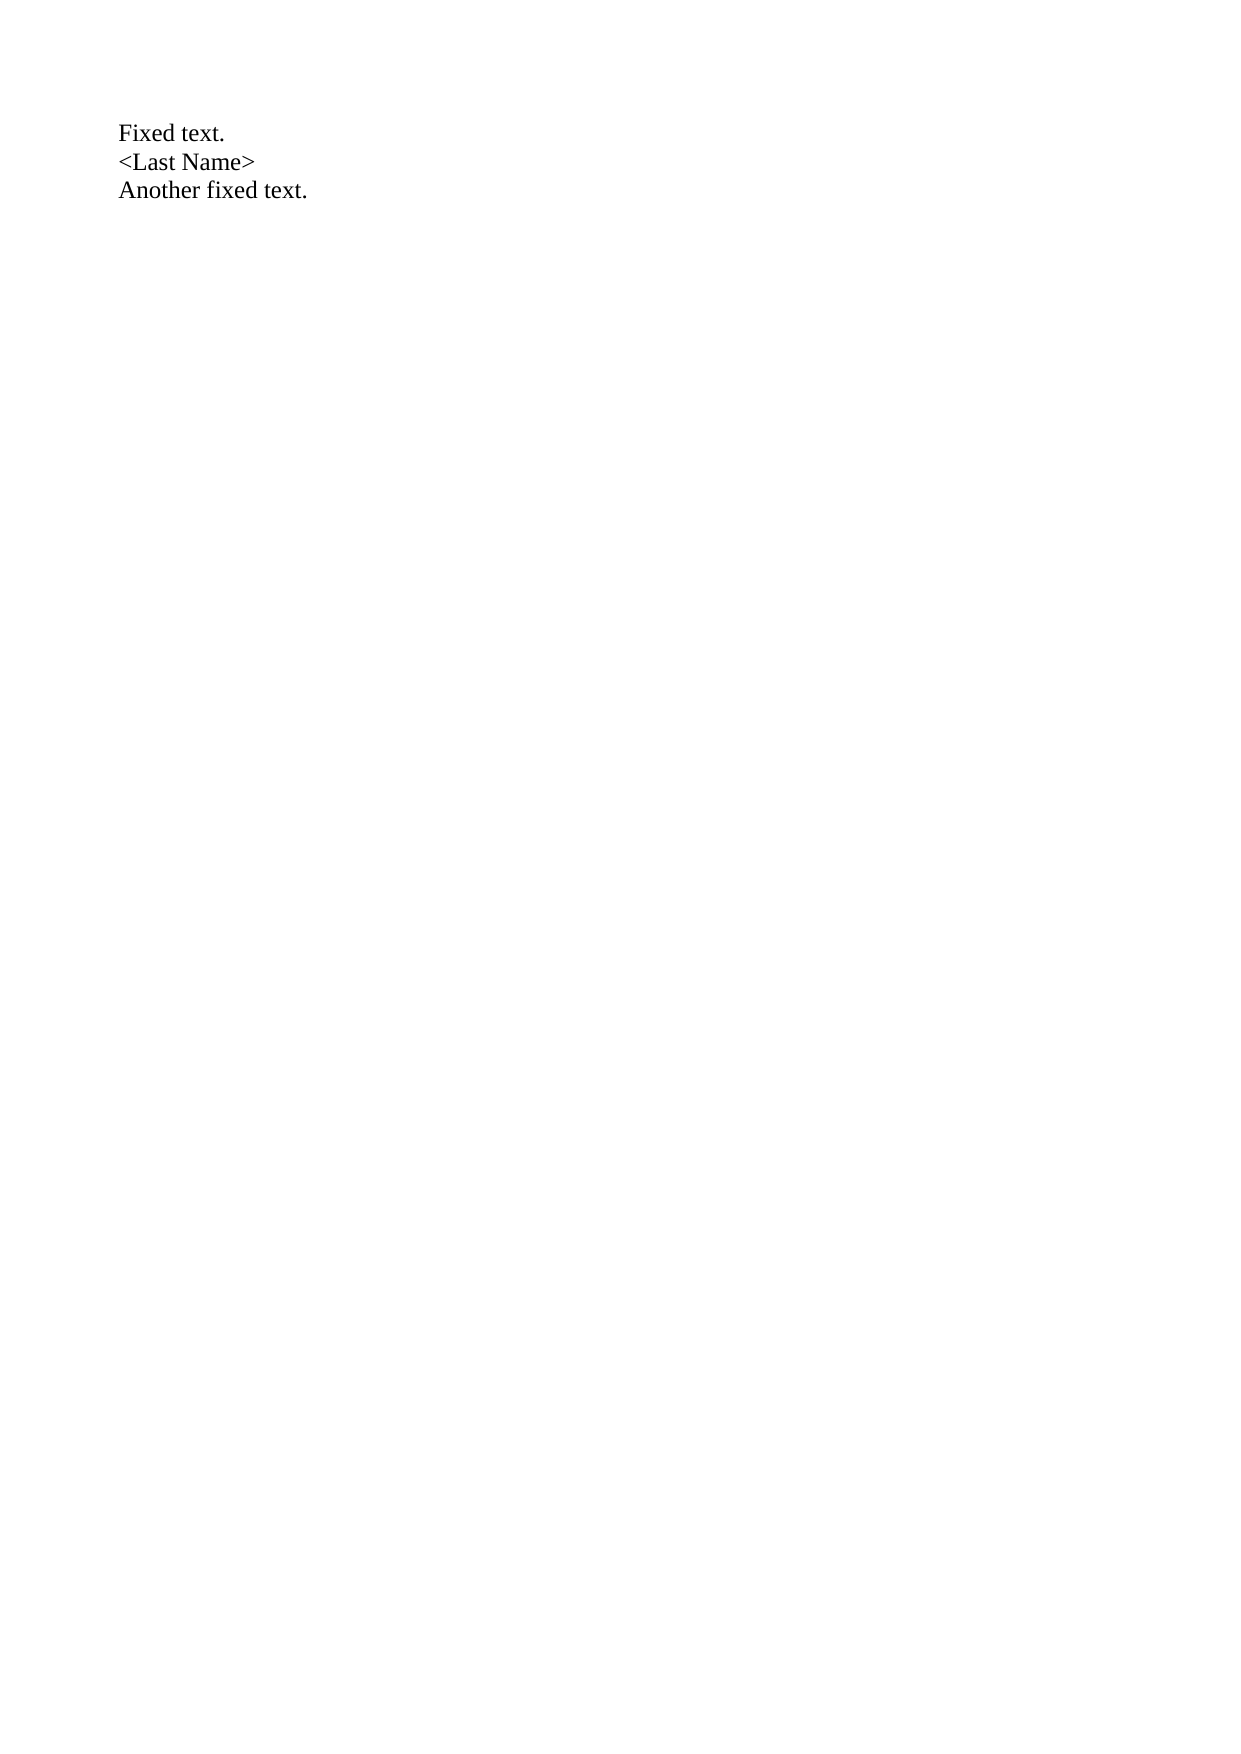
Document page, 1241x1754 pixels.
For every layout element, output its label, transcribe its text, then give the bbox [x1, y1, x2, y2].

text <Last Name> [118, 147, 1122, 176]
text Another fixed text. [118, 176, 1122, 204]
text Fixed text. [118, 118, 1122, 147]
